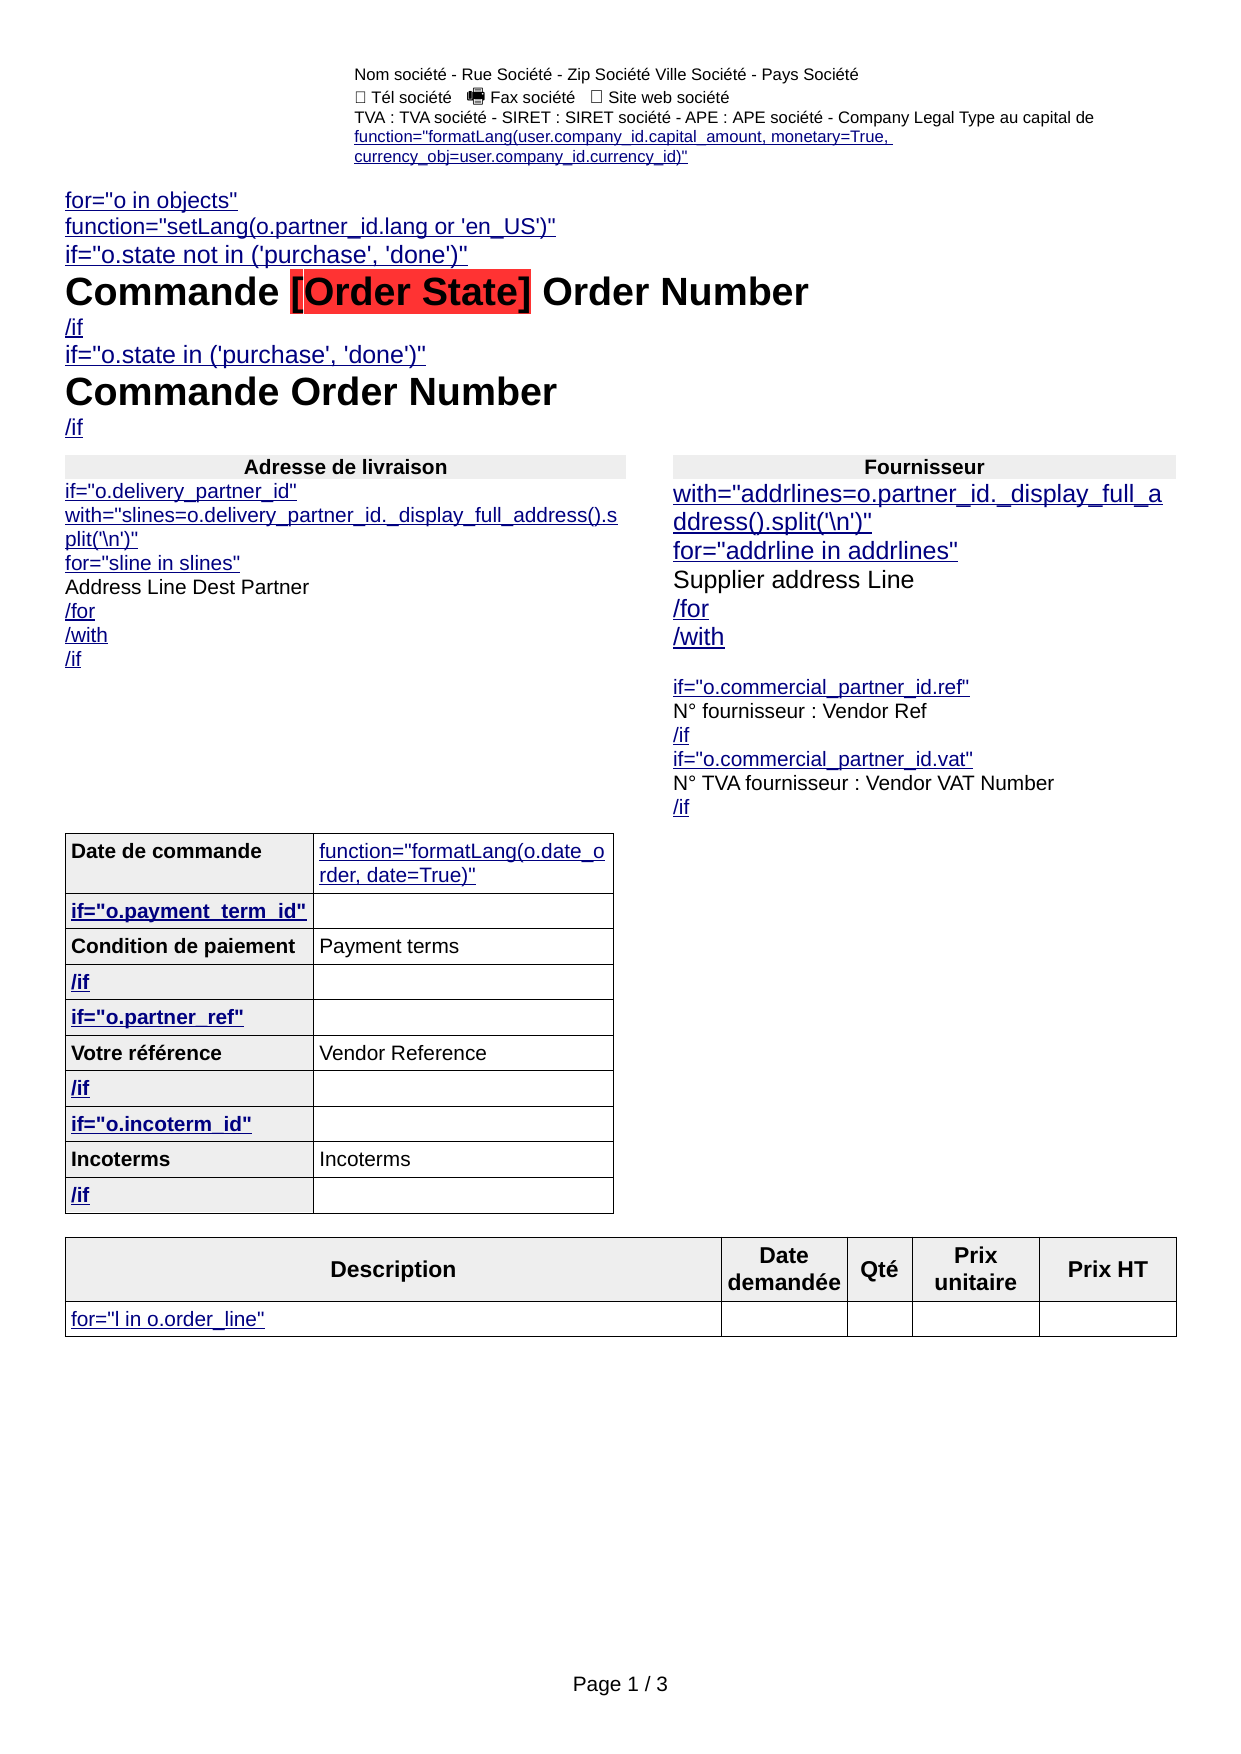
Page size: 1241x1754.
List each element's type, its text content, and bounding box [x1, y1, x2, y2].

table_cell if="o.payment_term_id" [66, 894, 313, 928]
text if="o.state not in ('purchase', 'done')" [65, 240, 1175, 268]
subtitle Commande Order Number [65, 369, 1175, 414]
table_header [626, 833, 674, 1213]
table_cell Vendor Reference [314, 1036, 613, 1070]
table_cell for="l in o.order_line" [66, 1302, 721, 1336]
table_cell [314, 1071, 613, 1106]
table_header Date demandée [722, 1238, 847, 1301]
table_cell if="o.delivery_partner_id" with="slines=o.delivery_partner_id._display_full_address().split('\n')" for="sline in slines" Address Line Dest Partner /for /with /if [65, 479, 626, 819]
table_header [614, 833, 626, 1213]
table_cell Votre référence [66, 1036, 313, 1070]
table_cell [722, 1302, 847, 1336]
table_cell [314, 1178, 613, 1212]
table_cell [314, 1000, 613, 1035]
table_header Adresse de livraison [65, 455, 626, 479]
table_cell Condition de paiement [66, 929, 313, 964]
table_cell Incoterms [66, 1142, 313, 1177]
text function="setLang(o.partner_id.lang or 'en_US')" [65, 213, 1175, 240]
table_cell with="addrlines=o.partner_id._display_full_address().split('\n')" for="addrline in addrlines" Supplier address Line /for /with if="o.commercial_partner_id.ref" N° fournisseur : Vendor Ref /if if="o.commercial_partner_id.vat" N° TVA fournisseur : Vendor VAT Number /if [673, 479, 1176, 819]
table_cell Payment terms [314, 929, 613, 964]
table_header Description [66, 1238, 721, 1301]
table_header function="formatLang(o.date_order, date=True)" [314, 834, 613, 893]
table_cell [314, 894, 613, 928]
table_cell [314, 1107, 613, 1141]
table_cell /if [66, 965, 313, 999]
table_header Prix HT [1040, 1238, 1176, 1301]
table_cell /if [66, 1071, 313, 1106]
text for="o in objects" [65, 187, 1175, 213]
table_cell [314, 965, 613, 999]
subtitle Commande [Order State] Order Number [65, 268, 1175, 314]
table_cell [1040, 1302, 1176, 1336]
table_header [626, 455, 673, 479]
table_cell [913, 1302, 1039, 1336]
table_cell [848, 1302, 912, 1336]
table_header Date de commande [66, 834, 313, 893]
text /if [65, 414, 1175, 440]
text /if [65, 314, 1175, 340]
table_cell if="o.incoterm_id" [66, 1107, 313, 1141]
table_cell Incoterms [314, 1142, 613, 1177]
table_cell /if [66, 1178, 313, 1212]
table_header Fournisseur [673, 455, 1176, 479]
table_cell [626, 479, 673, 819]
table_header Prix unitaire [913, 1238, 1039, 1301]
table_header [675, 833, 1176, 1213]
text if="o.state in ('purchase', 'done')" [65, 340, 1175, 369]
table_cell if="o.partner_ref" [66, 1000, 313, 1035]
table_header Qté [848, 1238, 912, 1301]
